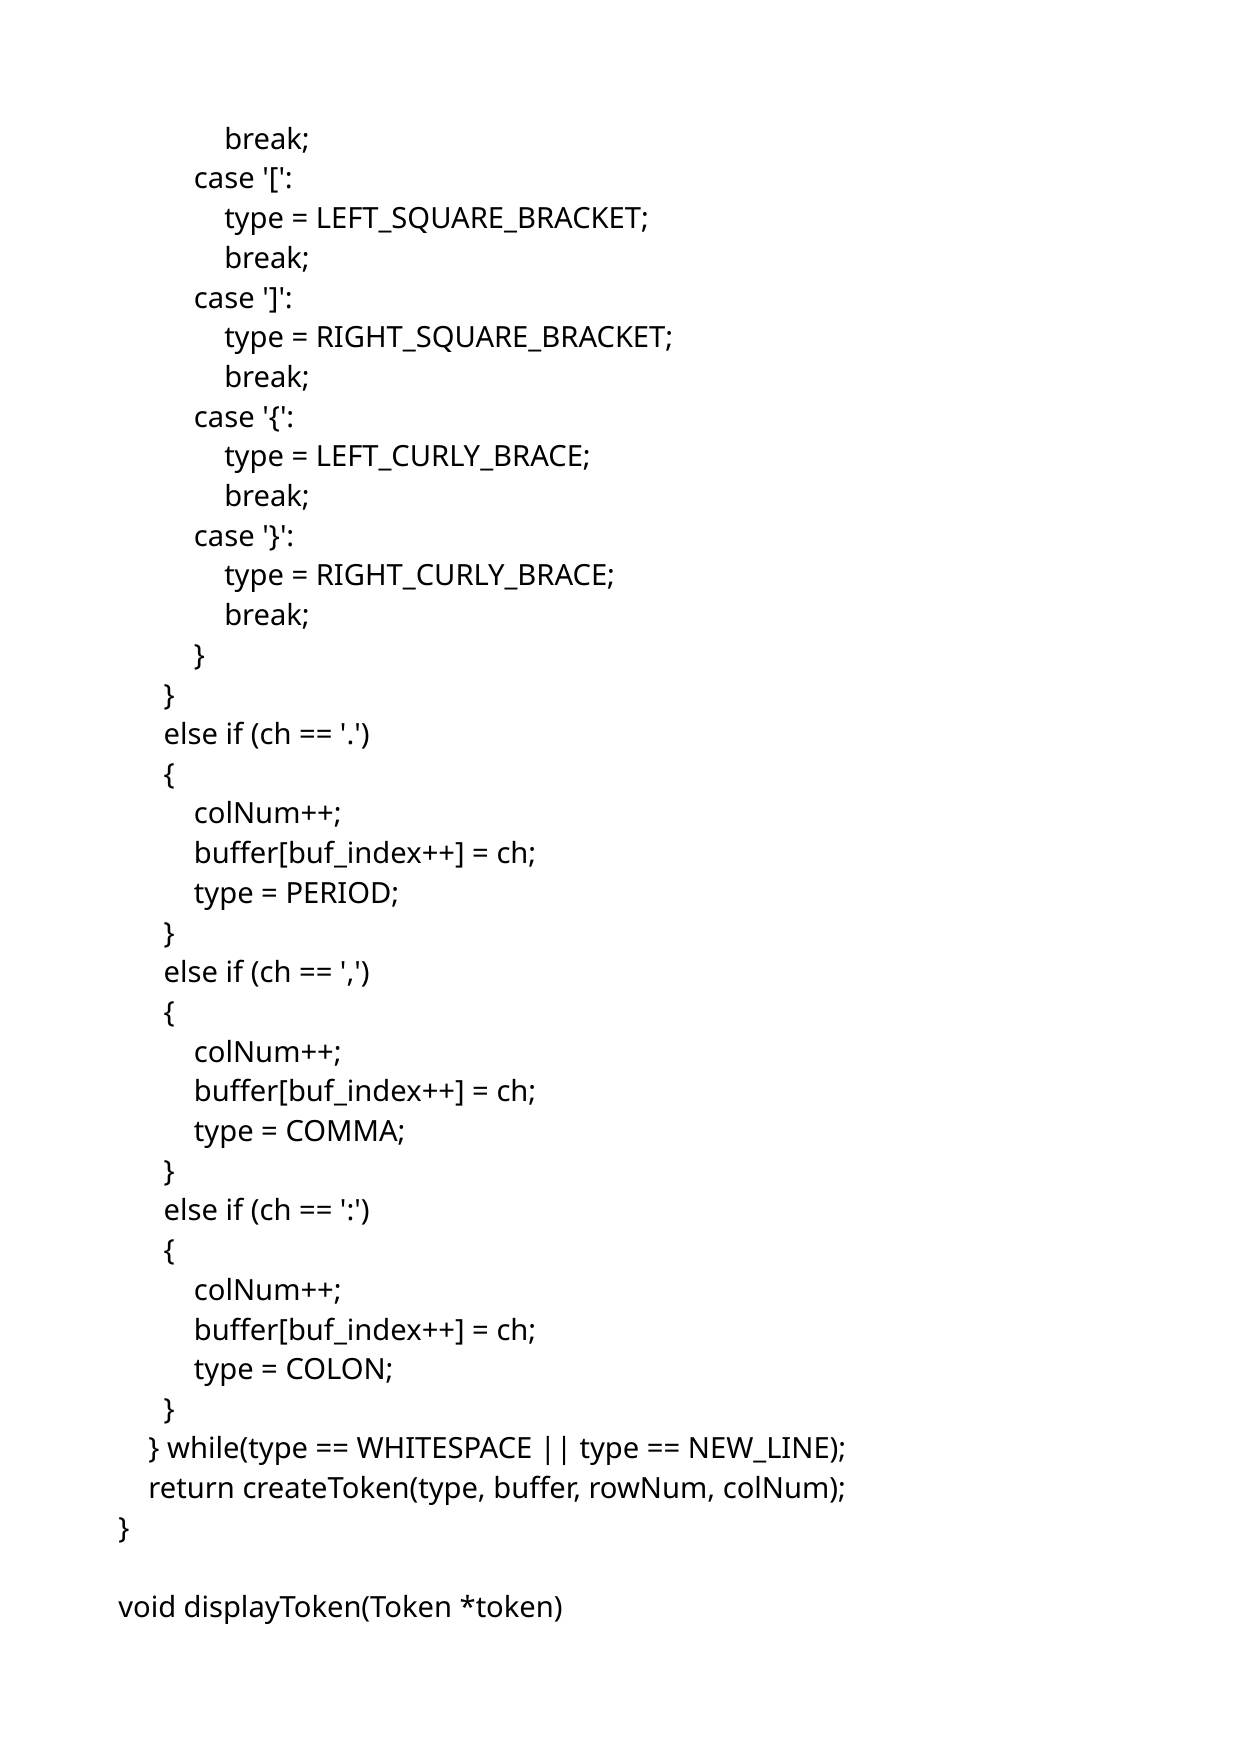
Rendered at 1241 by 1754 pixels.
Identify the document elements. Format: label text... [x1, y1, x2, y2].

text buffer[buf_index++] = ch; [118, 1309, 1122, 1348]
text case '}': [118, 515, 1122, 555]
text { [118, 991, 1122, 1031]
text break; [118, 475, 1122, 515]
text buffer[buf_index++] = ch; [118, 832, 1122, 872]
text break; [118, 237, 1122, 277]
text { [118, 753, 1122, 793]
text else if (ch == ',') [118, 952, 1122, 991]
text } while(type == WHITESPACE || type == NEW_LINE); [118, 1428, 1122, 1467]
text } [118, 674, 1122, 713]
text case '{': [118, 396, 1122, 436]
text colNum++; [118, 1031, 1122, 1071]
text type = PERIOD; [118, 872, 1122, 912]
text break; [118, 356, 1122, 396]
text type = LEFT_SQUARE_BRACKET; [118, 197, 1122, 237]
text } [118, 634, 1122, 674]
text buffer[buf_index++] = ch; [118, 1071, 1122, 1110]
text break; [118, 594, 1122, 634]
text colNum++; [118, 793, 1122, 832]
text } [118, 1388, 1122, 1428]
text return createToken(type, buffer, rowNum, colNum); [118, 1467, 1122, 1507]
text type = RIGHT_CURLY_BRACE; [118, 555, 1122, 594]
text { [118, 1229, 1122, 1269]
text } [118, 1507, 1122, 1547]
text case '[': [118, 158, 1122, 197]
text type = COMMA; [118, 1110, 1122, 1150]
text type = LEFT_CURLY_BRACE; [118, 436, 1122, 475]
text break; [118, 118, 1122, 158]
text void displayToken(Token *token) [118, 1587, 1122, 1626]
text type = RIGHT_SQUARE_BRACKET; [118, 317, 1122, 356]
text else if (ch == '.') [118, 713, 1122, 753]
text case ']': [118, 277, 1122, 317]
text else if (ch == ':') [118, 1190, 1122, 1229]
text } [118, 912, 1122, 952]
text colNum++; [118, 1269, 1122, 1309]
text } [118, 1150, 1122, 1190]
text type = COLON; [118, 1348, 1122, 1388]
